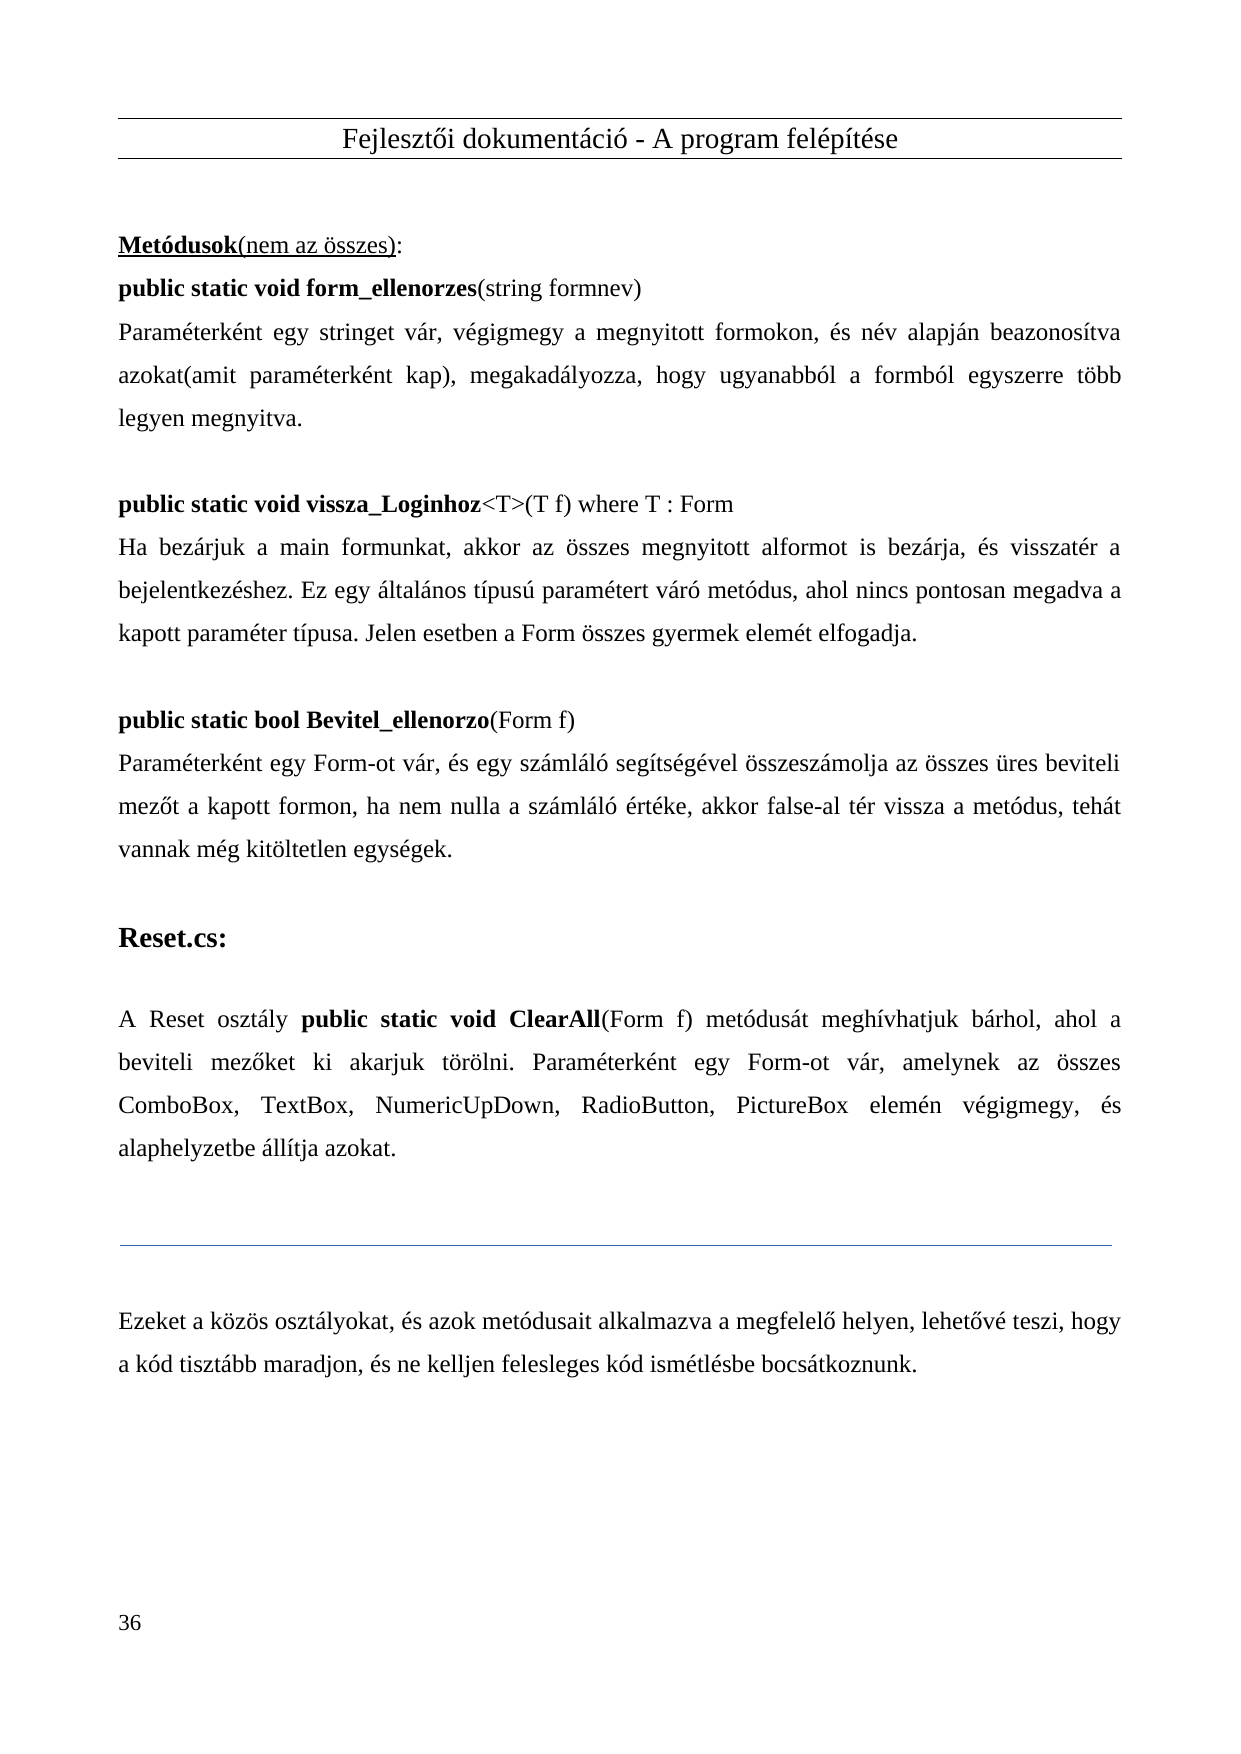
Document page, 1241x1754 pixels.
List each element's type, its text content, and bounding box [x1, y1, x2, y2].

text Paraméterként egy stringet vár, végigmegy a megnyitott formokon, és név alapján beazonosítva azokat(amit paraméterként kap), megakadályozza, hogy ugyanabból a formból egyszerre több legyen megnyitva. [118, 317, 1122, 432]
text Reset.cs: [118, 920, 1122, 954]
text Ezeket a közös osztályokat, és azok metódusait alkalmazva a megfelelő helyen, lehetővé teszi, hogy a kód tisztább maradjon, és ne kelljen felesleges kód ismétlésbe bocsátkoznunk. [118, 1306, 1122, 1378]
text Paraméterként egy Form-ot vár, és egy számláló segítségével összeszámolja az összes üres beviteli mezőt a kapott formon, ha nem nulla a számláló értéke, akkor false-al tér vissza a metódus, tehát vannak még kitöltetlen egységek. [118, 748, 1122, 863]
text Metódusok(nem az összes): [118, 230, 1122, 259]
text public static void vissza_Loginhoz<T>(T f) where T : Form [118, 489, 1122, 518]
text Ha bezárjuk a main formunkat, akkor az összes megnyitott alformot is bezárja, és visszatér a bejelentkezéshez. Ez egy általános típusú paramétert váró metódus, ahol nincs pontosan megadva a kapott paraméter típusa. Jelen esetben a Form összes gyermek elemét elfogadja. [118, 532, 1122, 647]
text public static bool Bevitel_ellenorzo(Form f) [118, 705, 1122, 733]
text A Reset osztály public static void ClearAll(Form f) metódusát meghívhatjuk bárhol, ahol a beviteli mezőket ki akarjuk törölni. Paraméterként egy Form-ot vár, amelynek az összes ComboBox, TextBox, NumericUpDown, RadioButton, PictureBox elemén végigmegy, és alaphelyzetbe állítja azokat. [118, 1004, 1122, 1162]
text public static void form_ellenorzes(string formnev) [118, 273, 1122, 302]
